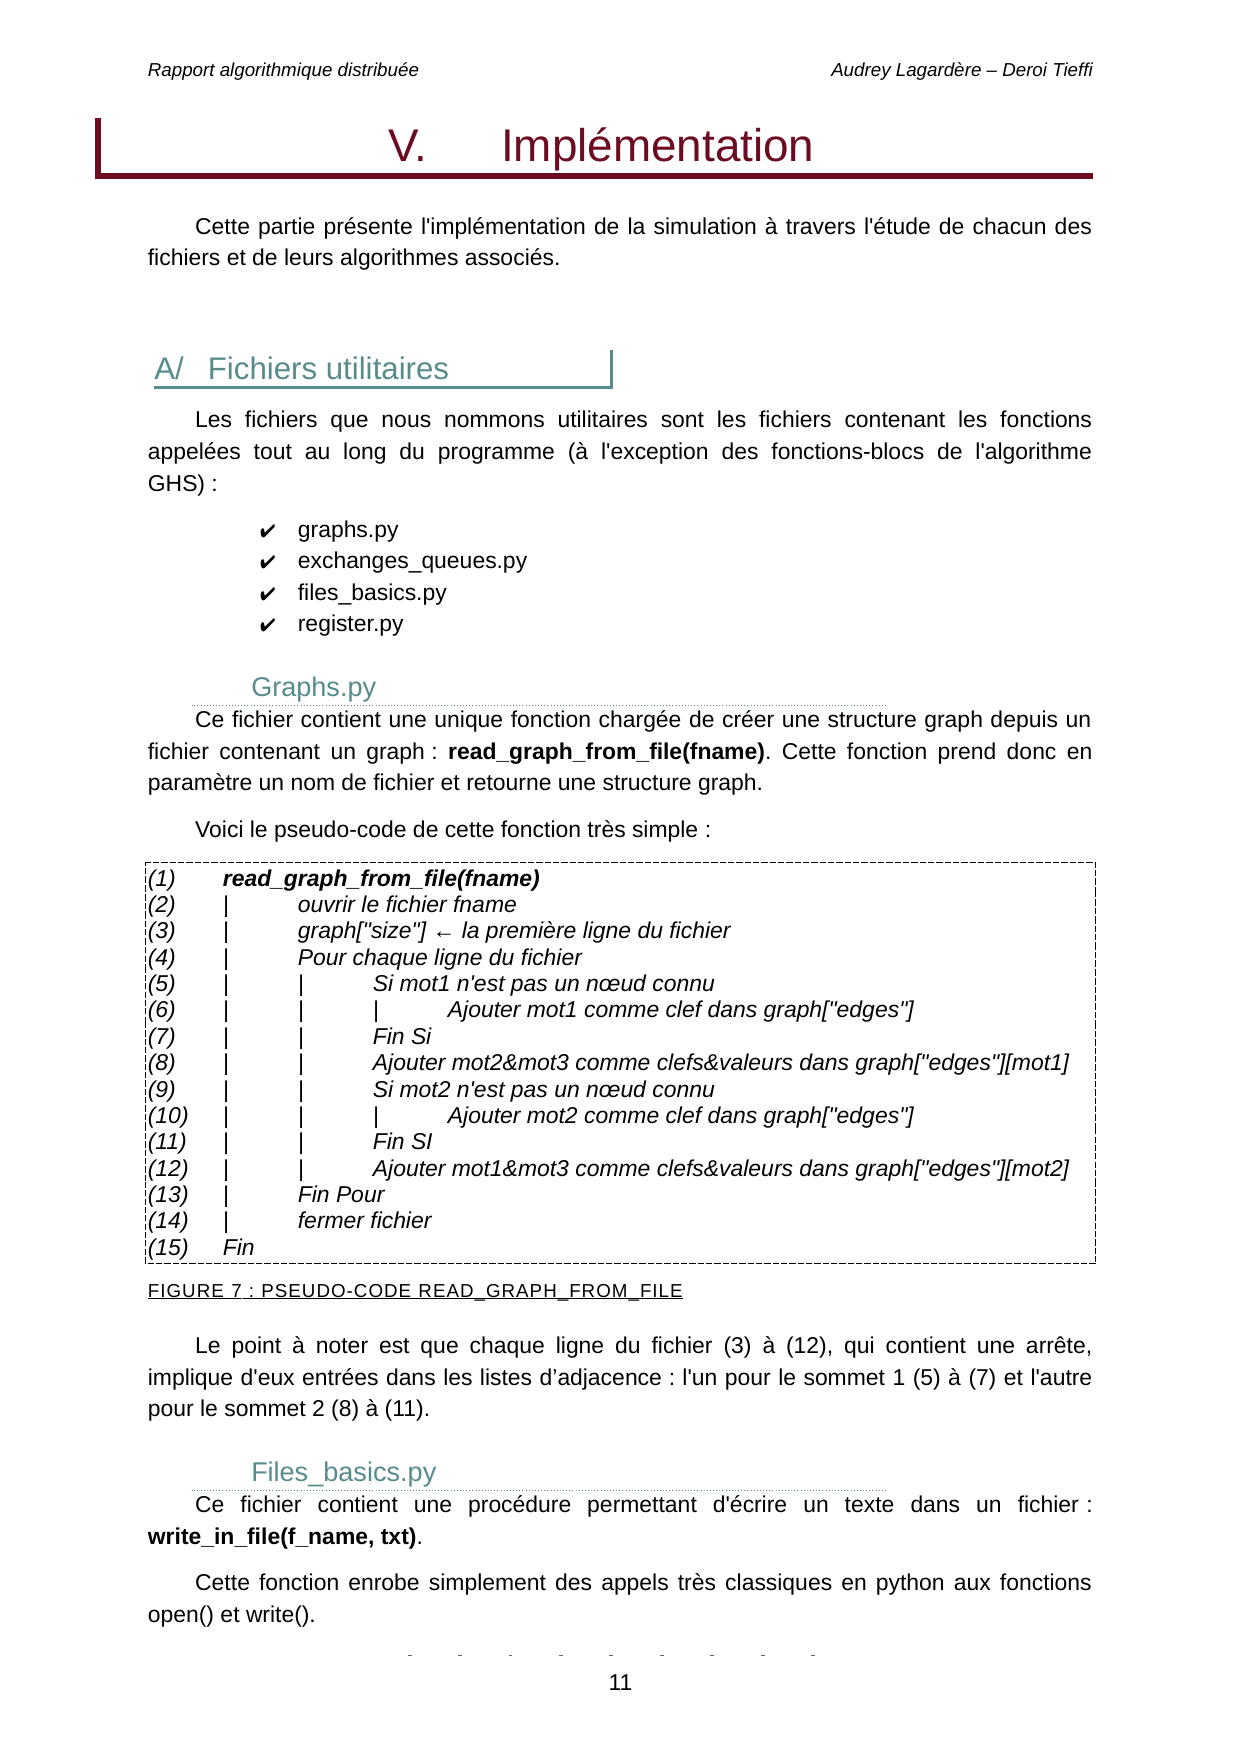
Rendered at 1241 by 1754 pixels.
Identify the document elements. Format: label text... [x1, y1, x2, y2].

text (4) | Pour chaque ligne du fichier [148, 944, 1093, 970]
list register.py [260, 610, 1093, 637]
text Ce fichier contient une unique fonction chargée de créer une structure graph depuis un fichier contenant un graph : read_graph_from_file(fname). Cette fonction prend donc en paramètre un nom de fichier et retourne une structure graph. [148, 706, 1093, 796]
subtitle Implémentation [101, 118, 1093, 173]
text Cette partie présente l'implémentation de la simulation à travers l'étude de chacun des fichiers et de leurs algorithmes associés. [148, 213, 1093, 271]
subtitle Fichiers utilitaires [154, 350, 610, 386]
text Cette fonction enrobe simplement des appels très classiques en python aux fonctions open() et write(). [148, 1569, 1093, 1627]
text (5) | | Si mot1 n'est pas un nœud connu (6) | | | Ajouter mot1 comme clef dans graph["edges"] [148, 970, 1093, 1023]
text (1) read_graph_from_file(fname) [144, 862, 1096, 891]
text Figure 7 : Pseudo-code read_graph_from_file [148, 1279, 1093, 1301]
text (7) | | Fin Si (8) | | Ajouter mot2&mot3 comme clefs&valeurs dans graph["edges"][mot1] (9) | | Si mot2 n'est pas un nœud connu (10) | | | Ajouter mot2 comme clef dans graph["edges"] [148, 1023, 1093, 1128]
text Le point à noter est que chaque ligne du fichier (3) à (12), qui contient une arrête, implique d'eux entrées dans les listes d’adjacence : l'un pour le sommet 1 (5) à (7) et l'autre pour le sommet 2 (8) à (11). [148, 1332, 1093, 1422]
text (3) | graph["size"] ← la première ligne du fichier [148, 917, 1093, 944]
list exchanges_queues.py [260, 547, 1093, 573]
text (11) | | Fin SI (12) | | Ajouter mot1&mot3 comme clefs&valeurs dans graph["edges"][mot2] [148, 1128, 1093, 1178]
text (13) | Fin Pour (14) | fermer fichier (15) Fin [144, 1178, 1096, 1263]
subtitle Graphs.py [192, 671, 886, 706]
list graphs.py [260, 516, 1093, 542]
list files_basics.py [260, 579, 1093, 605]
text Les fichiers que nous nommons utilitaires sont les fichiers contenant les fonctions appelées tout au long du programme (à l'exception des fonctions-blocs de l'algorithme GHS) : [148, 406, 1093, 496]
text Voici le pseudo-code de cette fonction très simple : [148, 816, 1093, 842]
subtitle Files_basics.py [192, 1456, 886, 1491]
text Ce fichier contient une procédure permettant d'écrire un texte dans un fichier : write_in_file(f_name, txt). [148, 1491, 1093, 1549]
text (2) | ouvrir le fichier fname [148, 891, 1093, 917]
